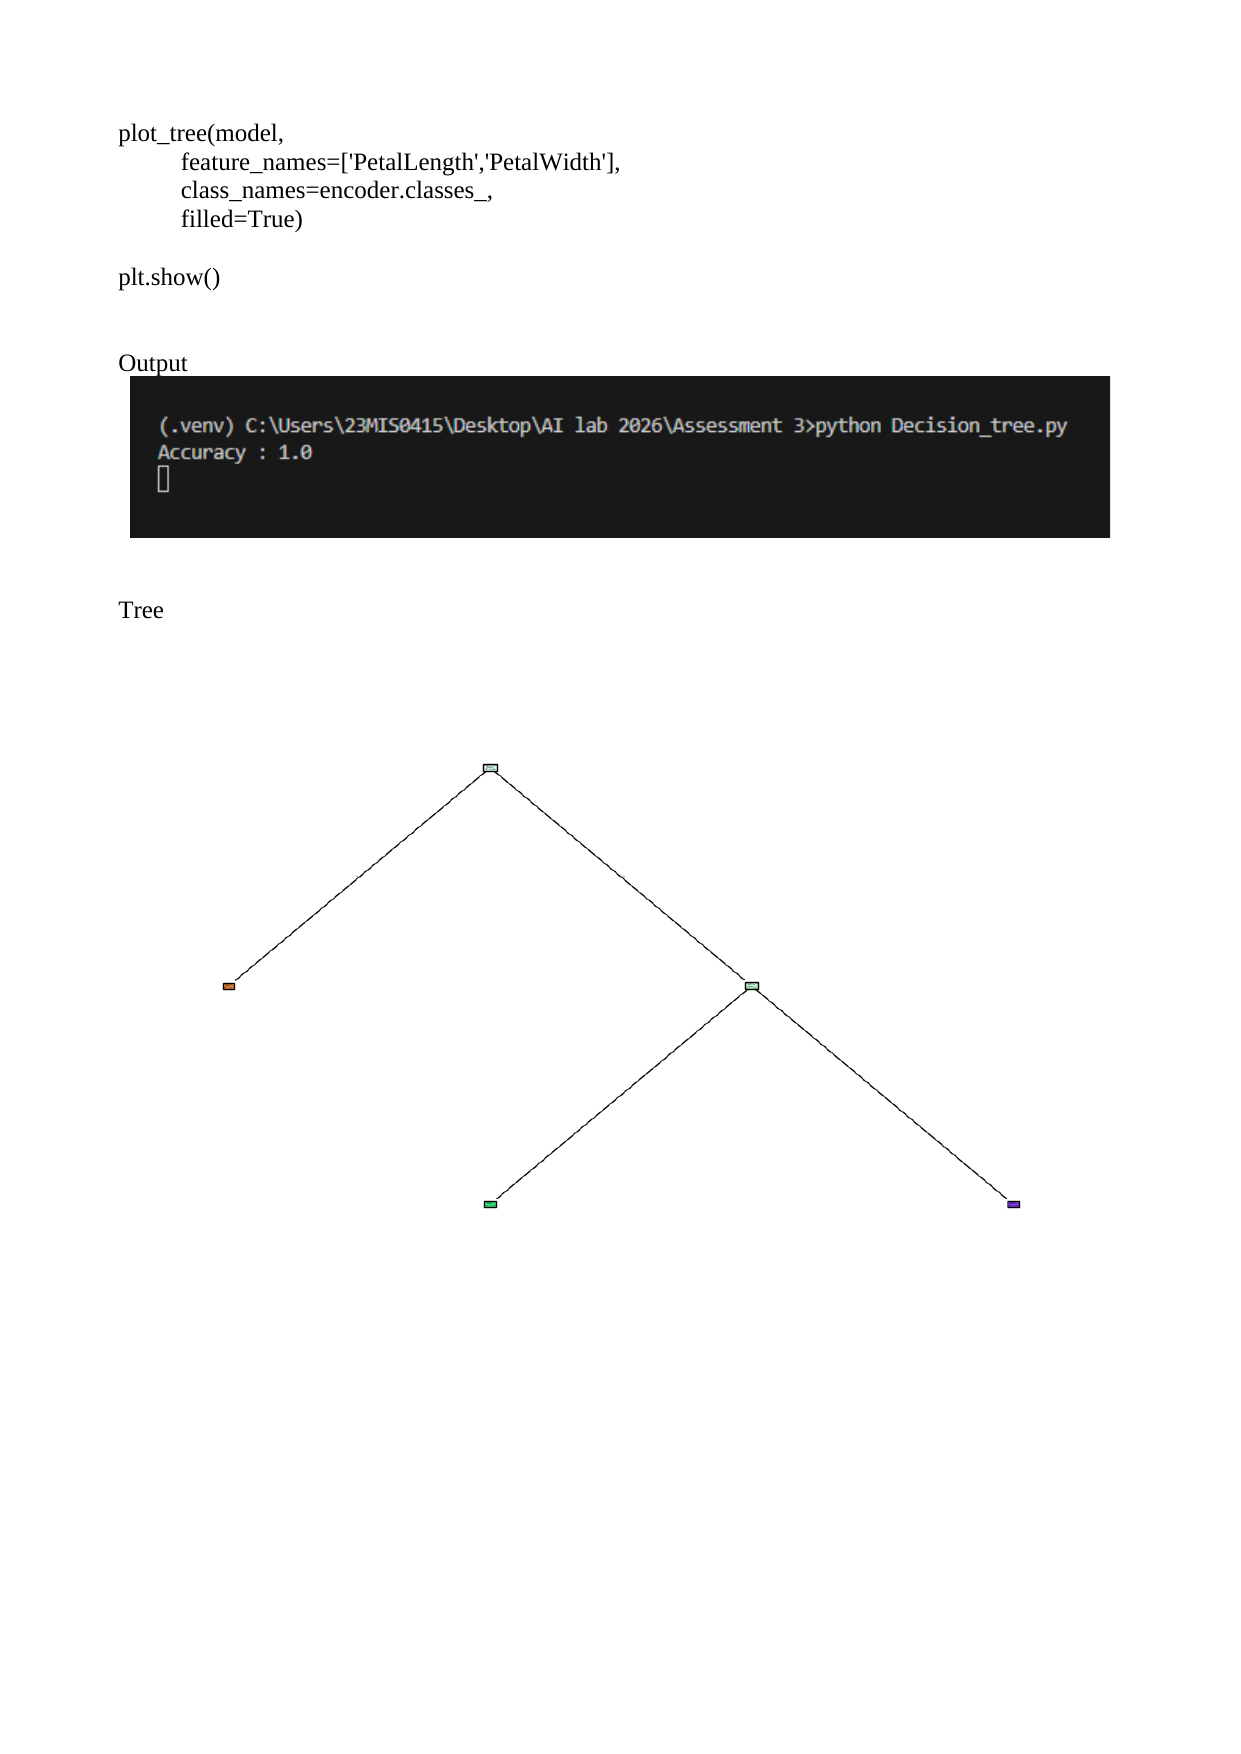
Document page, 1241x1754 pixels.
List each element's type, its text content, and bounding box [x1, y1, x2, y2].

picture [118, 652, 1123, 1286]
text Output [118, 348, 1122, 377]
text filled=True) [118, 204, 1122, 233]
text plot_tree(model, [118, 118, 1122, 147]
text plt.show() [118, 262, 1122, 291]
picture [130, 376, 1110, 538]
text class_names=encoder.classes_, [118, 176, 1122, 204]
text feature_names=['PetalLength','PetalWidth'], [118, 147, 1122, 176]
text Tree [118, 595, 1122, 624]
